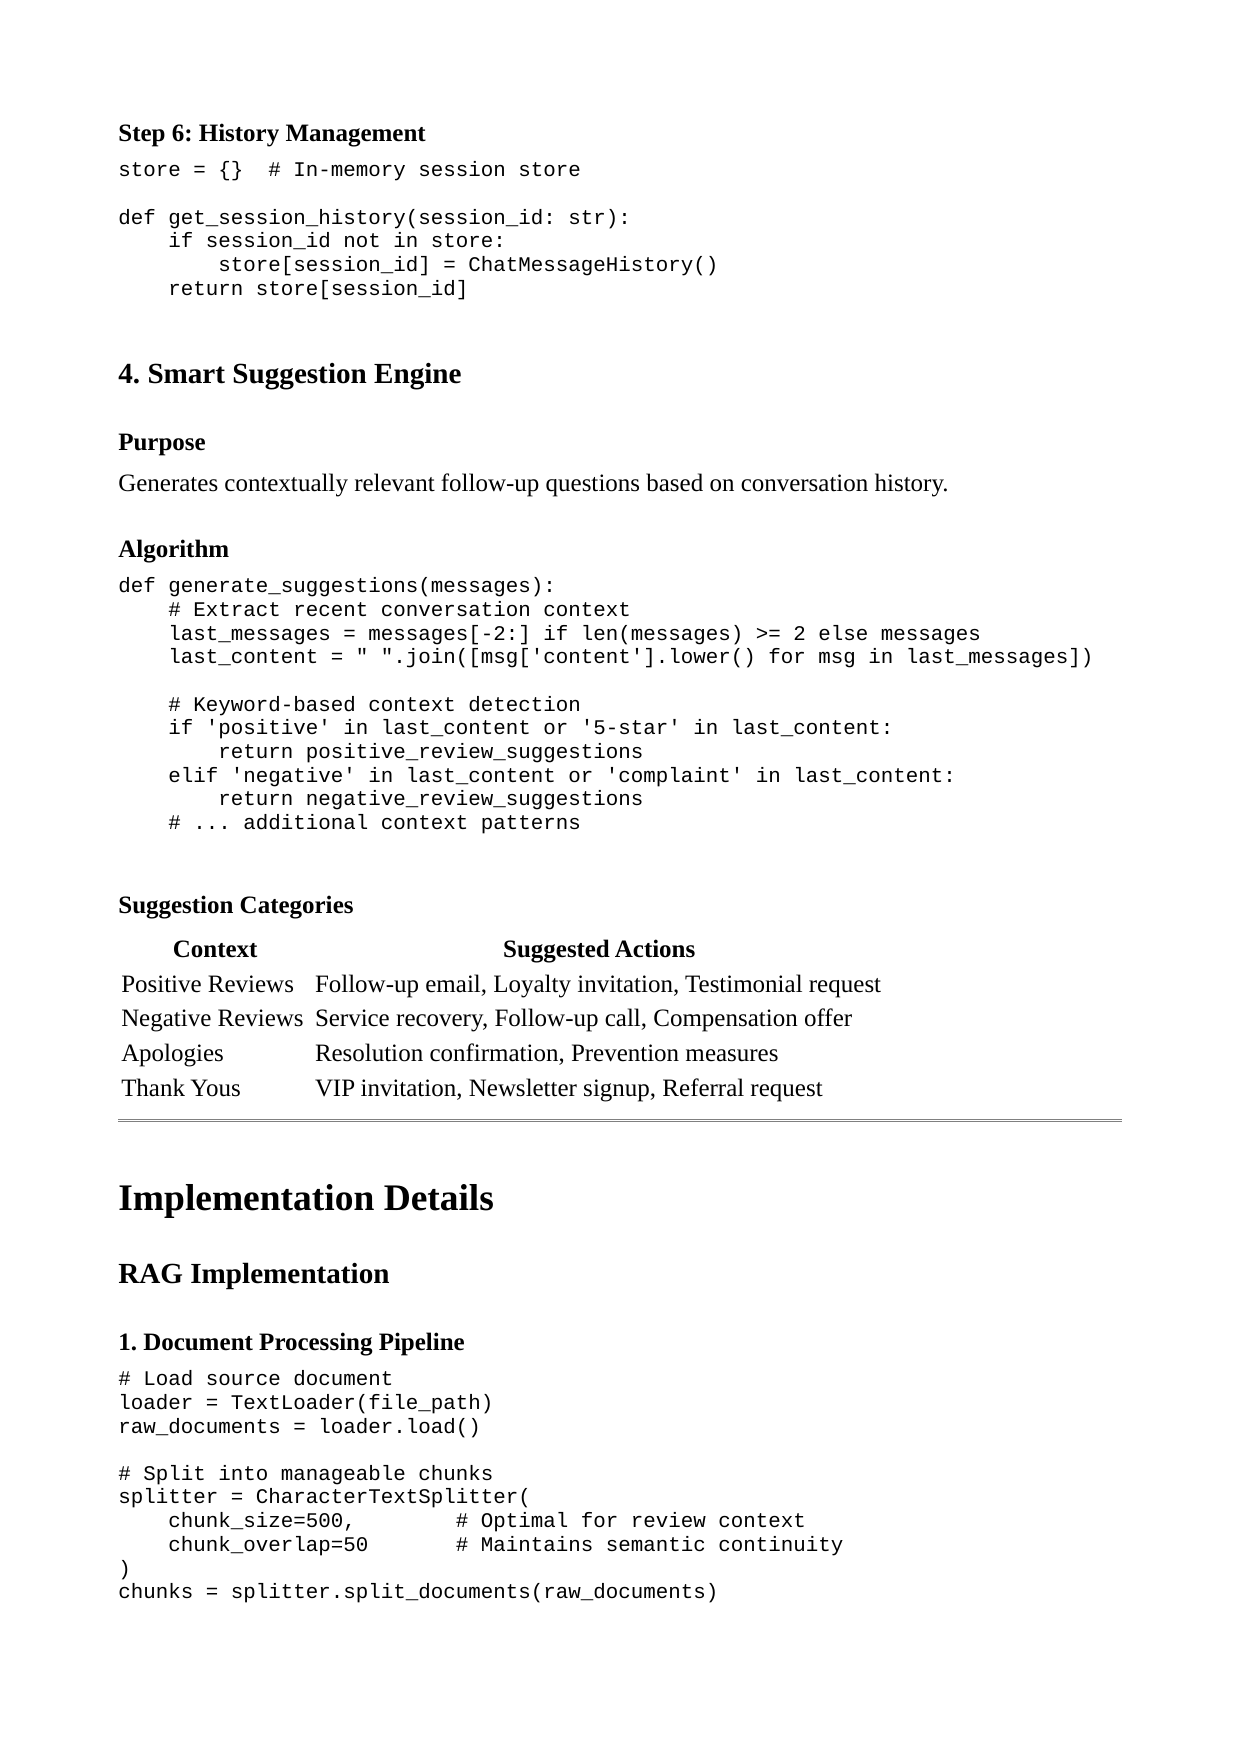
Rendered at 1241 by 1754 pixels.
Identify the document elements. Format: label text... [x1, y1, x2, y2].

table_cell Follow-up email, Loyalty invitation, Testimonial request [312, 966, 886, 1001]
text last_content = " ".join([msg['content'].lower() for msg in last_messages]) [118, 646, 1122, 670]
subtitle Implementation Details [118, 1175, 1122, 1218]
text # ... additional context patterns [118, 812, 1122, 836]
table_header Context [118, 931, 312, 966]
table_cell Thank Yous [118, 1070, 312, 1104]
text # Keyword-based context detection [118, 694, 1122, 717]
text # Extract recent conversation context [118, 599, 1122, 623]
text loader = TextLoader(file_path) [118, 1392, 1122, 1416]
text chunks = splitter.split_documents(raw_documents) [118, 1581, 1122, 1605]
table_cell VIP invitation, Newsletter signup, Referral request [312, 1070, 886, 1104]
text def get_session_history(session_id: str): [118, 207, 1122, 230]
subtitle RAG Implementation [118, 1256, 1122, 1289]
subtitle 1. Document Processing Pipeline [118, 1327, 1122, 1356]
text store[session_id] = ChatMessageHistory() [118, 254, 1122, 278]
table_cell Negative Reviews [118, 1001, 312, 1035]
table_cell Service recovery, Follow-up call, Compensation offer [312, 1001, 886, 1035]
table_cell Positive Reviews [118, 966, 312, 1001]
subtitle Purpose [118, 427, 1122, 456]
text store = {} # In-memory session store [118, 159, 1122, 183]
subtitle 4. Smart Suggestion Engine [118, 356, 1122, 389]
text Generates contextually relevant follow-up questions based on conversation history. [118, 468, 1122, 497]
subtitle Suggestion Categories [118, 890, 1122, 919]
text def generate_suggestions(messages): [118, 576, 1122, 599]
text chunk_size=500, # Optimal for review context [118, 1510, 1122, 1534]
text # Split into manageable chunks [118, 1463, 1122, 1487]
table_cell Resolution confirmation, Prevention measures [312, 1035, 886, 1070]
text return positive_review_suggestions [118, 741, 1122, 765]
text raw_documents = loader.load() [118, 1416, 1122, 1439]
text chunk_overlap=50 # Maintains semantic continuity [118, 1534, 1122, 1557]
text Step 6: History Management [118, 118, 1122, 147]
text if 'positive' in last_content or '5-star' in last_content: [118, 717, 1122, 741]
text # Load source document [118, 1368, 1122, 1392]
text return store[session_id] [118, 278, 1122, 301]
text splitter = CharacterTextSplitter( [118, 1487, 1122, 1510]
table_header Suggested Actions [312, 931, 886, 966]
text ) [118, 1557, 1122, 1581]
text elif 'negative' in last_content or 'complaint' in last_content: [118, 765, 1122, 788]
subtitle Algorithm [118, 534, 1122, 563]
table_cell Apologies [118, 1035, 312, 1070]
text return negative_review_suggestions [118, 788, 1122, 812]
text last_messages = messages[-2:] if len(messages) >= 2 else messages [118, 623, 1122, 646]
text if session_id not in store: [118, 230, 1122, 254]
